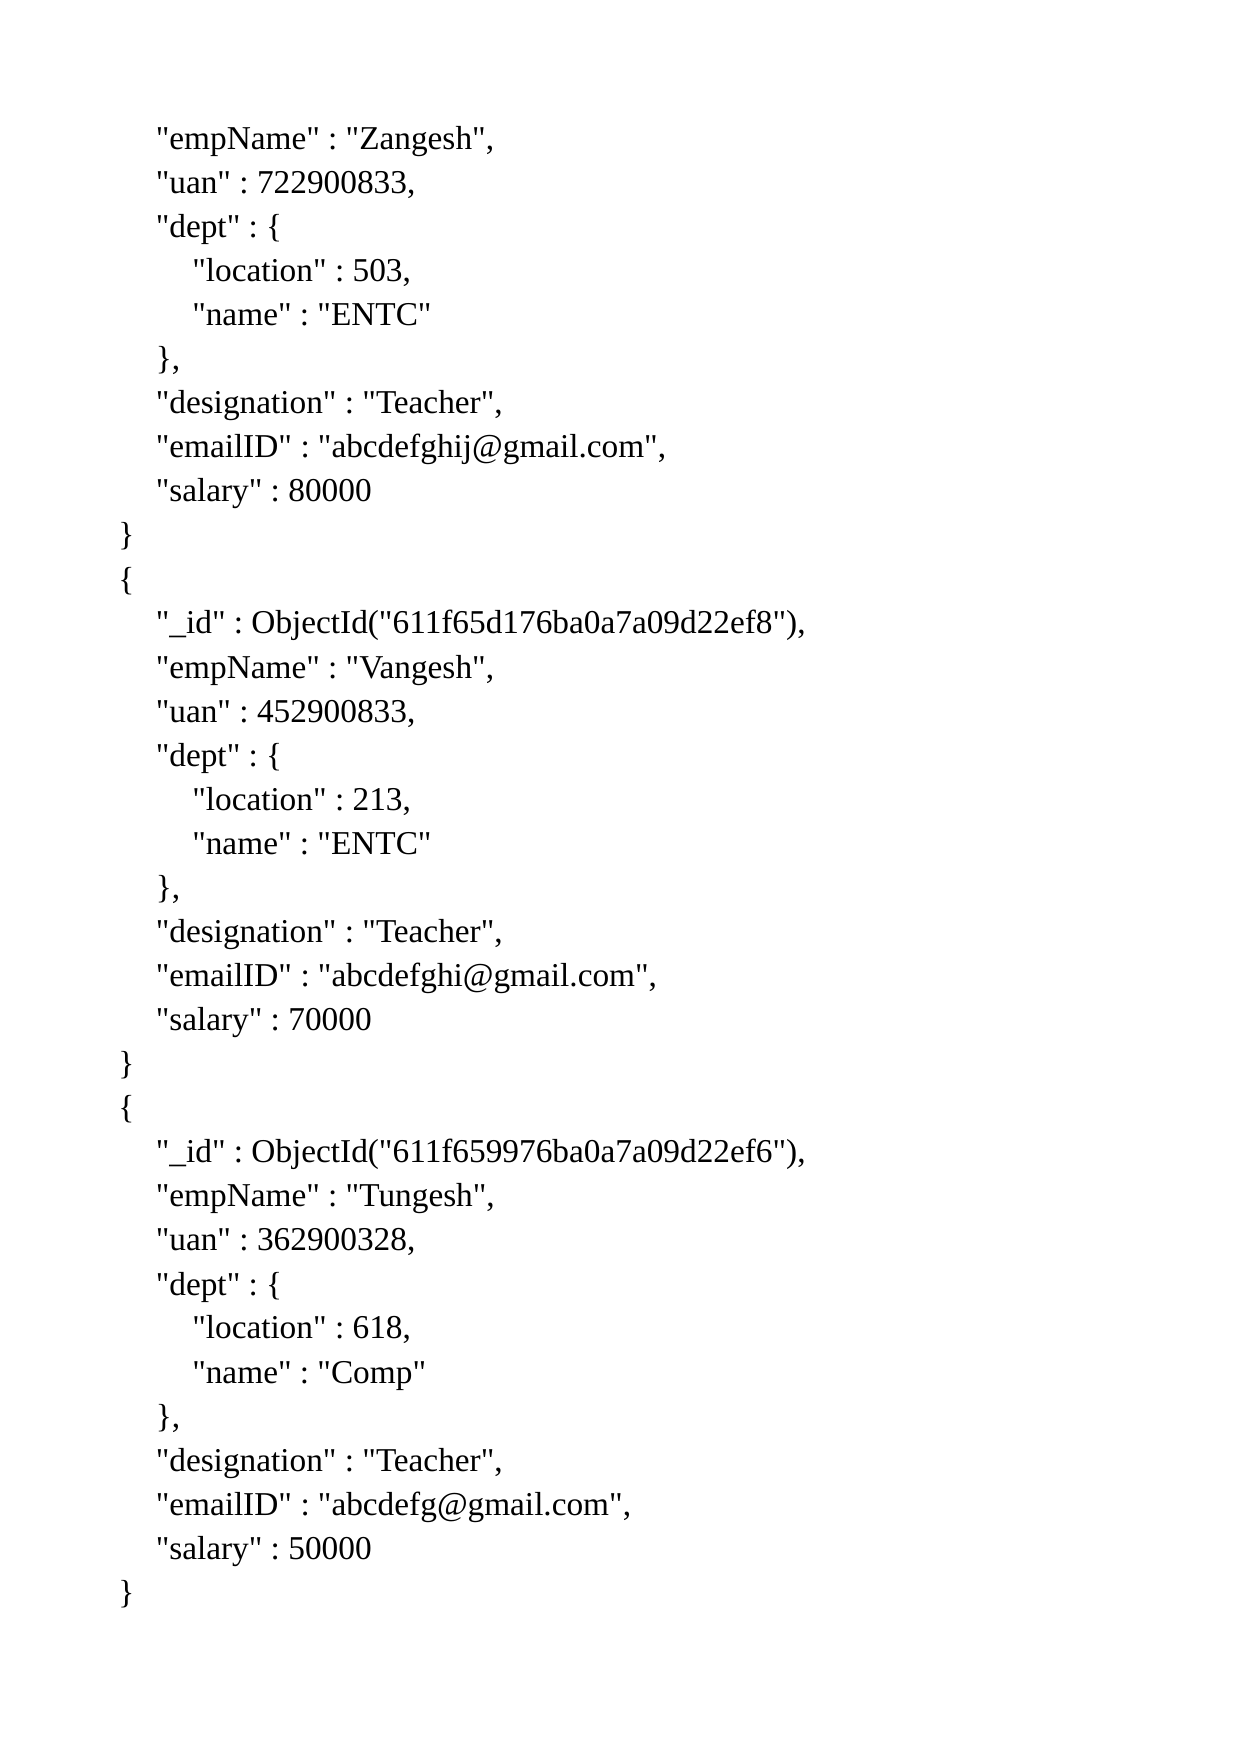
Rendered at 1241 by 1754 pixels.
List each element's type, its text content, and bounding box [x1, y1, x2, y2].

text "salary" : 70000 [118, 999, 1122, 1038]
text { [118, 1087, 1122, 1126]
text } [118, 515, 1122, 553]
text "empName" : "Vangesh", [118, 647, 1122, 685]
text } [118, 1572, 1122, 1611]
text "location" : 618, [118, 1308, 1122, 1346]
text "name" : "Comp" [118, 1352, 1122, 1390]
text "uan" : 362900328, [118, 1220, 1122, 1258]
text "designation" : "Teacher", [118, 911, 1122, 949]
text "empName" : "Tungesh", [118, 1176, 1122, 1214]
text "emailID" : "abcdefghi@gmail.com", [118, 955, 1122, 994]
text "location" : 503, [118, 250, 1122, 289]
text { [118, 559, 1122, 597]
text }, [118, 338, 1122, 377]
text "designation" : "Teacher", [118, 1440, 1122, 1478]
text "dept" : { [118, 735, 1122, 773]
text "location" : 213, [118, 779, 1122, 817]
text "uan" : 452900833, [118, 691, 1122, 729]
text "designation" : "Teacher", [118, 382, 1122, 421]
text }, [118, 1396, 1122, 1434]
text "salary" : 50000 [118, 1528, 1122, 1566]
text "dept" : { [118, 206, 1122, 244]
text "salary" : 80000 [118, 471, 1122, 509]
text "_id" : ObjectId("611f65d176ba0a7a09d22ef8"), [118, 603, 1122, 641]
text "emailID" : "abcdefg@gmail.com", [118, 1484, 1122, 1522]
text "_id" : ObjectId("611f659976ba0a7a09d22ef6"), [118, 1132, 1122, 1170]
text "empName" : "Zangesh", [118, 118, 1122, 156]
text } [118, 1043, 1122, 1082]
text "name" : "ENTC" [118, 823, 1122, 861]
text "dept" : { [118, 1264, 1122, 1302]
text "name" : "ENTC" [118, 294, 1122, 333]
text }, [118, 867, 1122, 906]
text "uan" : 722900833, [118, 162, 1122, 201]
text "emailID" : "abcdefghij@gmail.com", [118, 427, 1122, 465]
